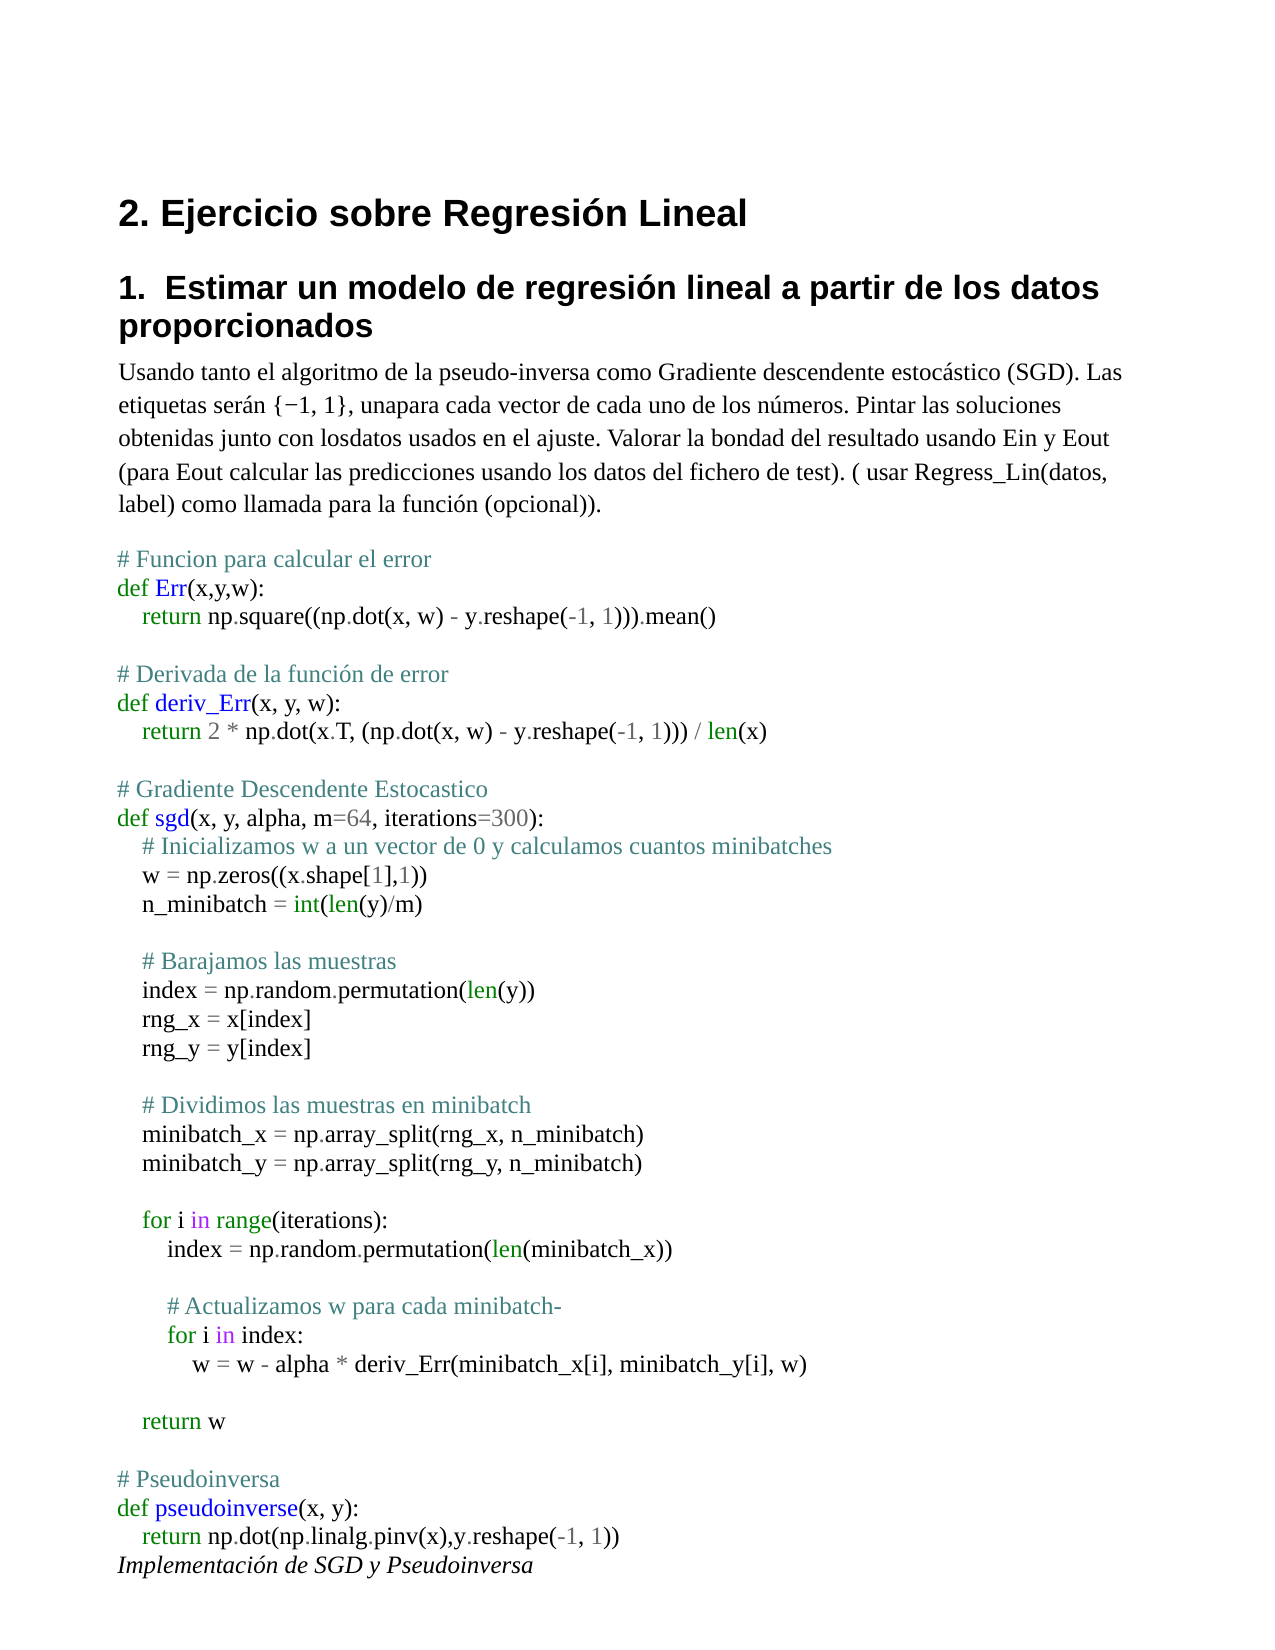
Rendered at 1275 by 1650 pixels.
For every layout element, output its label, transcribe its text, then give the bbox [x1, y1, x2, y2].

text Implementación de SGD y Pseudoinversa [117, 556, 1152, 1579]
subtitle 1. Estimar un modelo de regresión lineal a partir de los datos proporcionados [118, 268, 1157, 345]
subtitle 2. Ejercicio sobre Regresión Lineal [118, 191, 1157, 234]
text Usando tanto el algoritmo de la pseudo-inversa como Gradiente descendente estocástico (SGD). Las etiquetas serán {−1, 1}, unapara cada vector de cada uno de los números. Pintar las soluciones obtenidas junto con losdatos usados en el ajuste. Valorar la bondad del resultado usando Ein y Eout (para Eout calcular las predicciones usando los datos del fichero de test). ( usar Regress_Lin(datos, label) como llamada para la función (opcional)). [118, 357, 1157, 518]
